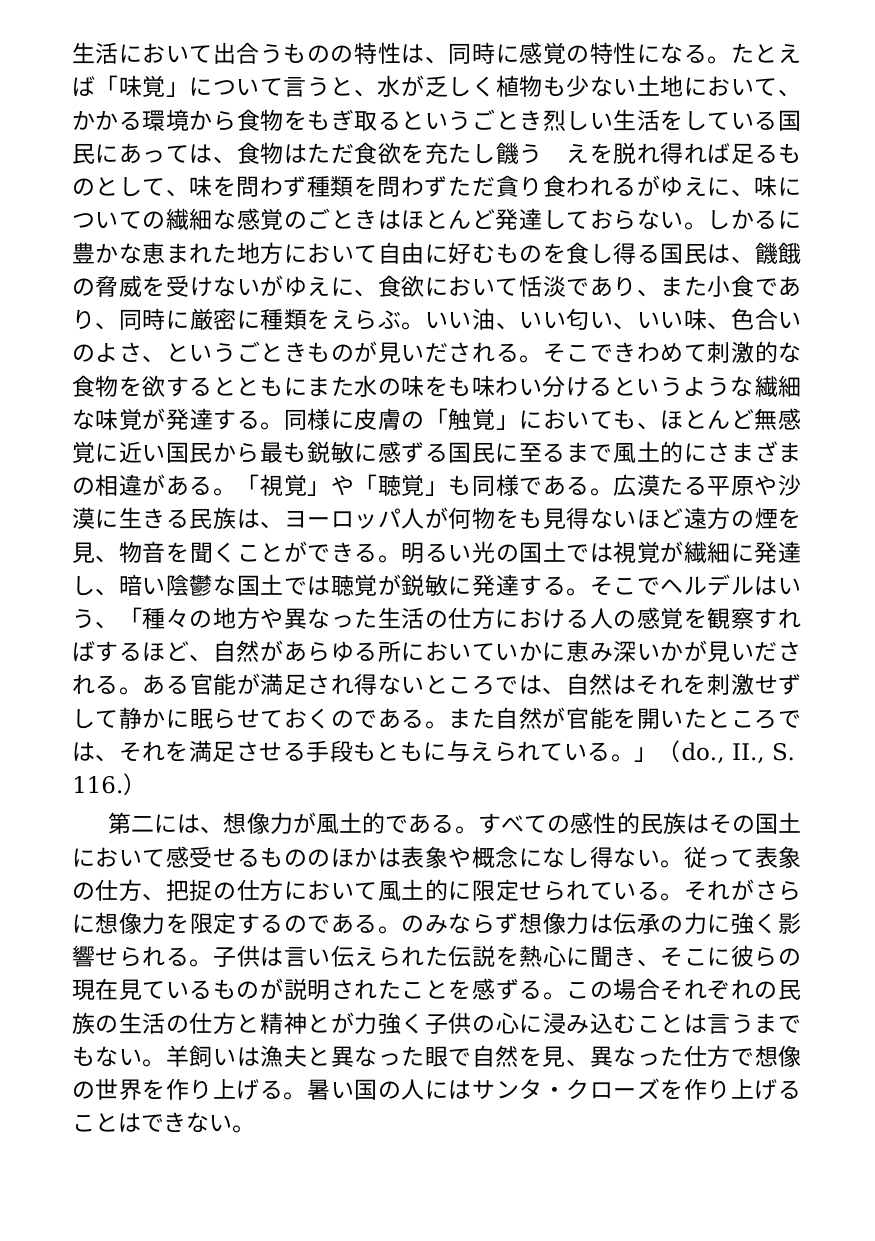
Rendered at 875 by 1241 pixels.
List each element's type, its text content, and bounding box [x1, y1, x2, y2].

text 第二には、想像力が風土的である。すべての感性的民族はその国土において感受せるもののほかは表象や概念になし得ない。従って表象の仕方、把捉の仕方において風土的に限定せられている。それがさらに想像力を限定するのである。のみならず想像力は伝承の力に強く影響せられる。子供は言い伝えられた伝説を熱心に聞き、そこに彼らの現在見ているものが説明されたことを感ずる。この場合それぞれの民族の生活の仕方と精神とが力強く子供の心に浸み込むことは言うまでもない。羊飼いは漁夫と異なった眼で自然を見、異なった仕方で想像の世界を作り上げる。暑い国の人にはサンタ・クローズを作り上げることはできない。 [72, 806, 802, 1138]
text 生活において出合うものの特性は、同時に感覚の特性になる。たとえば「味覚」について言うと、水が乏しく植物も少ない土地において、かかる環境から食物をもぎ取るというごとき烈しい生活をしている国民にあっては、食物はただ食欲を充たし饑う えを脱れ得れば足るものとして、味を問わず種類を問わずただ貪り食われるがゆえに、味についての繊細な感覚のごときはほとんど発達しておらない。しかるに豊かな恵まれた地方において自由に好むものを食し得る国民は、饑餓の脅威を受けないがゆえに、食欲において恬淡であり、また小食であり、同時に厳密に種類をえらぶ。いい油、いい匂い、いい味、色合いのよさ、というごときものが見いだされる。そこできわめて刺激的な食物を欲するとともにまた水の味をも味わい分けるというような繊細な味覚が発達する。同様に皮膚の「触覚」においても、ほとんど無感覚に近い国民から最も鋭敏に感ずる国民に至るまで風土的にさまざまの相違がある。「視覚」や「聴覚」も同様である。広漠たる平原や沙漠に生きる民族は、ヨーロッパ人が何物をも見得ないほど遠方の煙を見、物音を聞くことができる。明るい光の国土では視覚が繊細に発達し、暗い陰鬱な国土では聴覚が鋭敏に発達する。そこでヘルデルはいう、「種々の地方や異なった生活の仕方における人の感覚を観察すればするほど、自然があらゆる所においていかに恵み深いかが見いだされる。ある官能が満足され得ないところでは、自然はそれを刺激せずして静かに眠らせておくのである。また自然が官能を開いたところでは、それを満足させる手段もともに与えられている。」（do., II., S. 116.） [72, 36, 802, 800]
